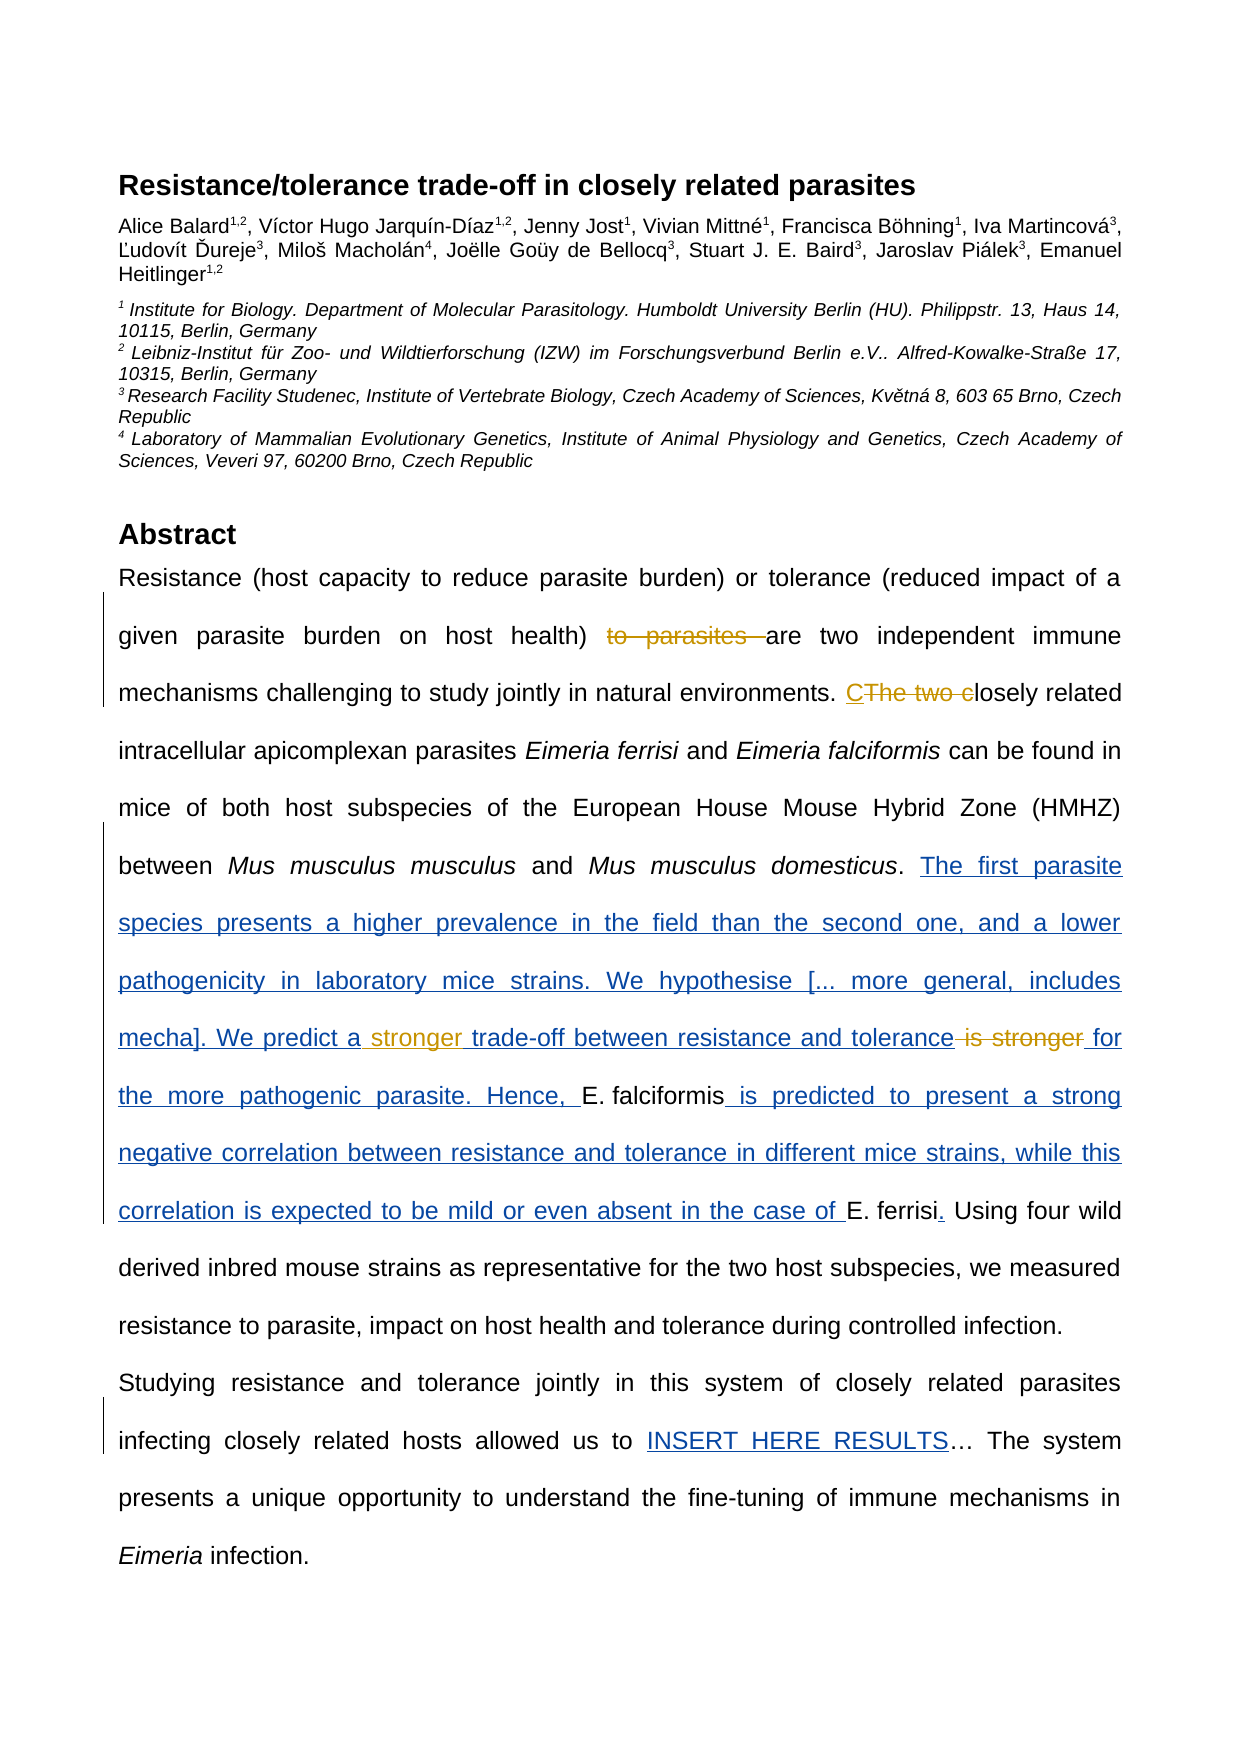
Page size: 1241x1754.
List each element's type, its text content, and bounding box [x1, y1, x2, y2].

subtitle Abstract [118, 517, 1122, 551]
subtitle Resistance/tolerance trade-off in closely related parasites [118, 168, 1122, 202]
subtitle Alice Balard1,2, Víctor Hugo Jarquín-Díaz1,2, Jenny Jost1, Vivian Mittné1, Francisca Böhning1, Iva Martincová3, Ľudovít Ďureje3, Miloš Macholán4, Joëlle Goüy de Bellocq3, Stuart J. E. Baird3, Jaroslav Piálek3, Emanuel Heitlinger1,2 [118, 214, 1122, 286]
text Resistance (host capacity to reduce parasite burden) or tolerance (reduced impact of a given parasite burden on host health) are two independent immune mechanisms challenging to study jointly in natural environments. Closely related intracellular apicomplexan parasites Eimeria ferrisi and Eimeria falciformis can be found in mice of both host subspecies of the European House Mouse Hybrid Zone (HMHZ) between Mus musculus musculus and Mus musculus domesticus. The first parasite species presents a higher prevalence in the field than the second one, and a lower pathogenicity in laboratory mice strains. We hypothesise [... more general, includes mecha]. We predict a stronger trade-off between resistance and tolerance for the more pathogenic parasite. Hence, E. falciformis is predicted to present a strong negative correlation between resistance and tolerance in different mice strains, while this correlation is expected to be mild or even absent in the case of E. ferrisi. Using four wild derived inbred mouse strains as representative for the two host subspecies, we measured resistance to parasite, impact on host health and tolerance during controlled infection. [118, 992, 1122, 1163]
text 4 Laboratory of Mammalian Evolutionary Genetics, Institute of Animal Physiology and Genetics, Czech Academy of Sciences, Veveri 97, 60200 Brno, Czech Republic [118, 428, 1122, 471]
text 2 Leibniz-Institut für Zoo- und Wildtierforschung (IZW) im Forschungsverbund Berlin e.V.. Alfred-Kowalke-Straße 17, 10315, Berlin, Germany [118, 342, 1122, 385]
text Resistance (host capacity to reduce parasite burden) or tolerance (reduced impact of a given parasite burden on host health) are two independent immune mechanisms challenging to study jointly in natural environments. Closely related intracellular apicomplexan parasites Eimeria ferrisi and Eimeria falciformis can be found in mice of both host subspecies of the European House Mouse Hybrid Zone (HMHZ) between Mus musculus musculus and Mus musculus domesticus. The first parasite species presents a higher prevalence in the field than the second one, and a lower pathogenicity in laboratory mice strains. We hypothesise [... more general, includes mecha]. We predict a stronger trade-off between resistance and tolerance for the more pathogenic parasite. Hence, E. falciformis is predicted to present a strong negative correlation between resistance and tolerance in different mice strains, while this correlation is expected to be mild or even absent in the case of E. ferrisi. Using four wild derived inbred mouse strains as representative for the two host subspecies, we measured resistance to parasite, impact on host health and tolerance during controlled infection. [118, 934, 1122, 991]
text Resistance (host capacity to reduce parasite burden) or tolerance (reduced impact of a given parasite burden on host health) are two independent immune mechanisms challenging to study jointly in natural environments. Closely related intracellular apicomplexan parasites Eimeria ferrisi and Eimeria falciformis can be found in mice of both host subspecies of the European House Mouse Hybrid Zone (HMHZ) between Mus musculus musculus and Mus musculus domesticus. The first parasite species presents a higher prevalence in the field than the second one, and a lower pathogenicity in laboratory mice strains. We hypothesise [... more general, includes mecha]. We predict a stronger trade-off between resistance and tolerance for the more pathogenic parasite. Hence, E. falciformis is predicted to present a strong negative correlation between resistance and tolerance in different mice strains, while this correlation is expected to be mild or even absent in the case of E. ferrisi. Using four wild derived inbred mouse strains as representative for the two host subspecies, we measured resistance to parasite, impact on host health and tolerance during controlled infection. [118, 563, 1122, 933]
text 3 Research Facility Studenec, Institute of Vertebrate Biology, Czech Academy of Sciences, Květná 8, 603 65 Brno, Czech Republic [118, 385, 1122, 428]
text 1 Institute for Biology. Department of Molecular Parasitology. Humboldt University Berlin (HU). Philippstr. 13, Haus 14, 10115, Berlin, Germany [118, 298, 1122, 342]
text Resistance (host capacity to reduce parasite burden) or tolerance (reduced impact of a given parasite burden on host health) are two independent immune mechanisms challenging to study jointly in natural environments. Closely related intracellular apicomplexan parasites Eimeria ferrisi and Eimeria falciformis can be found in mice of both host subspecies of the European House Mouse Hybrid Zone (HMHZ) between Mus musculus musculus and Mus musculus domesticus. The first parasite species presents a higher prevalence in the field than the second one, and a lower pathogenicity in laboratory mice strains. We hypothesise [... more general, includes mecha]. We predict a stronger trade-off between resistance and tolerance for the more pathogenic parasite. Hence, E. falciformis is predicted to present a strong negative correlation between resistance and tolerance in different mice strains, while this correlation is expected to be mild or even absent in the case of E. ferrisi. Using four wild derived inbred mouse strains as representative for the two host subspecies, we measured resistance to parasite, impact on host health and tolerance during controlled infection. [118, 1164, 1122, 1339]
text Studying resistance and tolerance jointly in this system of closely related parasites infecting closely related hosts allowed us to INSERT HERE RESULTS… The system presents a unique opportunity to understand the fine-tuning of immune mechanisms in Eimeria infection. [118, 1368, 1122, 1569]
